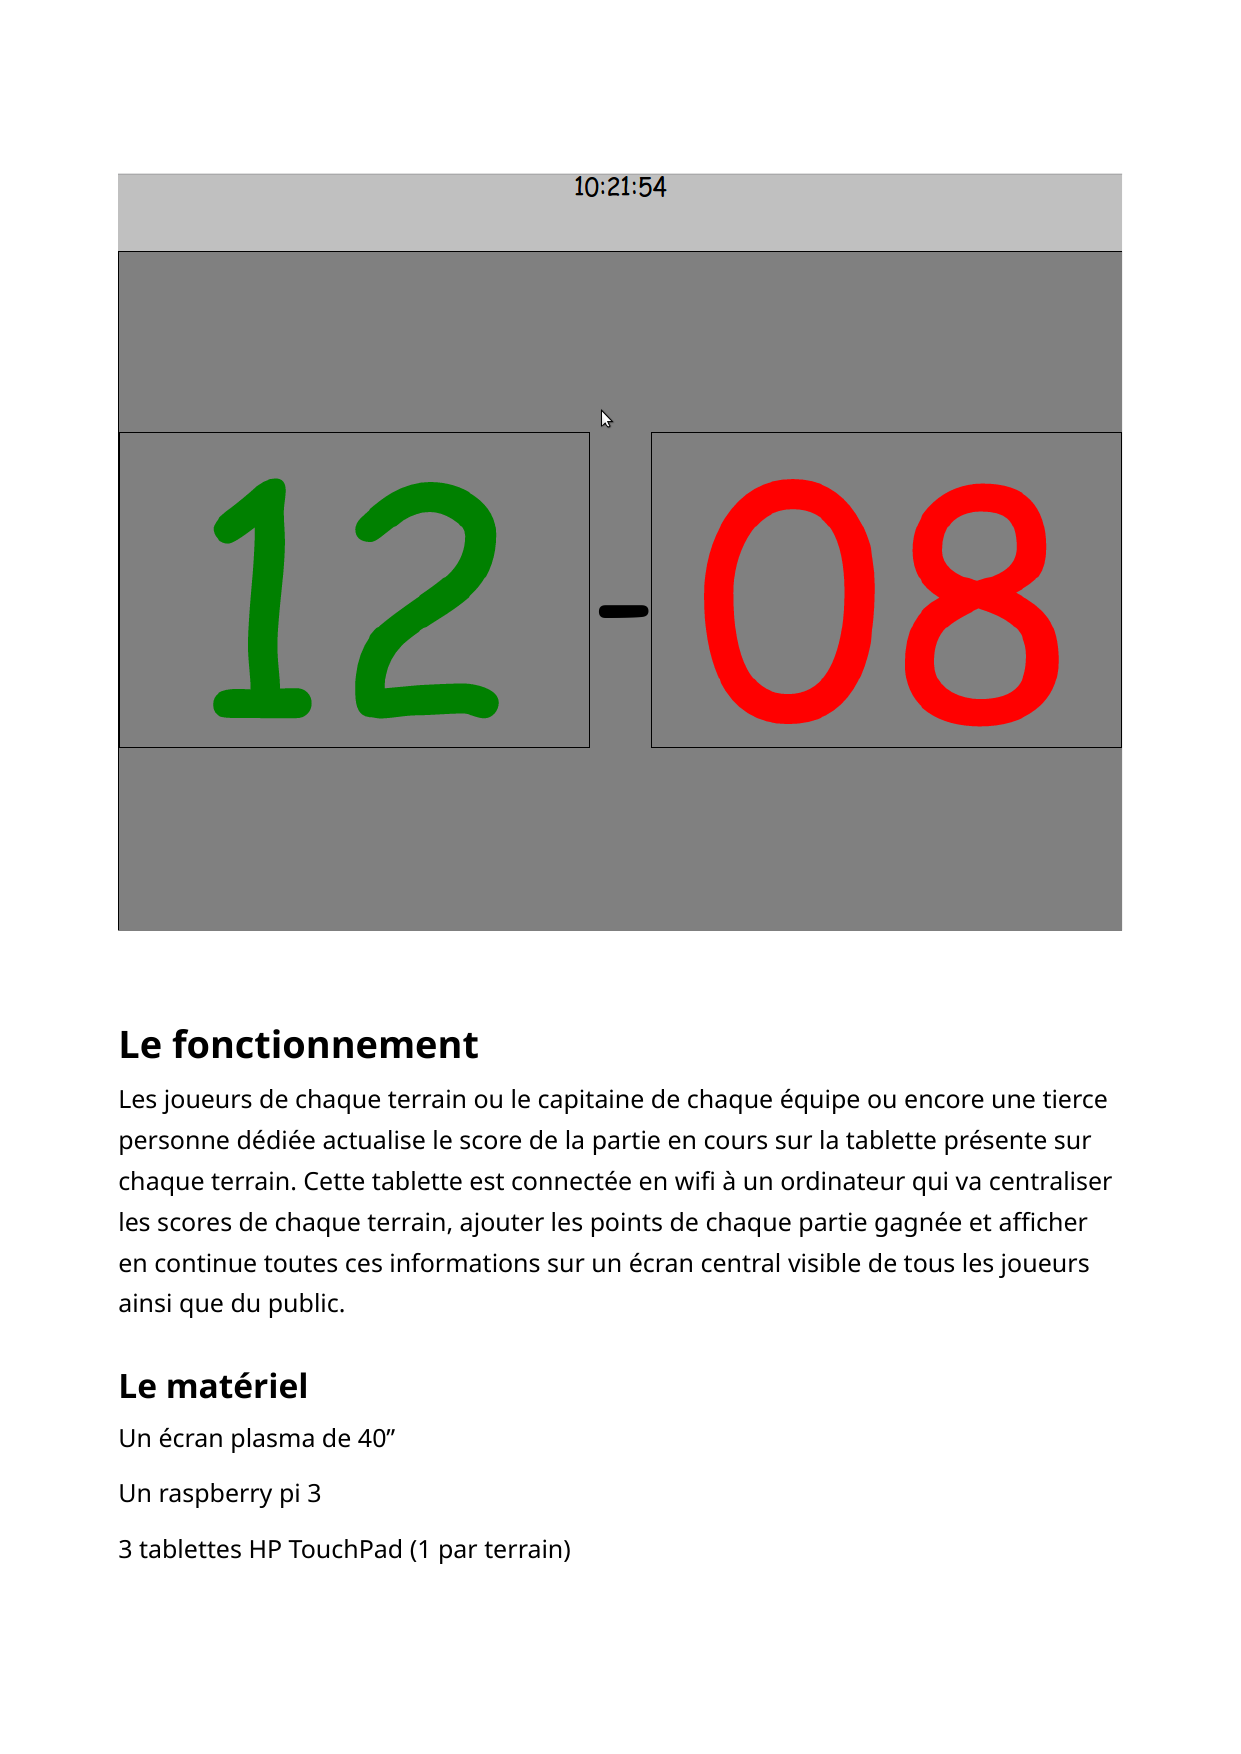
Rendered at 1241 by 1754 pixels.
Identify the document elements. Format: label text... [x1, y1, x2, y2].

text 3 tablettes HP TouchPad (1 par terrain) [118, 1531, 1122, 1566]
subtitle Le matériel [118, 1362, 1122, 1408]
text Un écran plasma de 40’’ [118, 1421, 1122, 1455]
text Les joueurs de chaque terrain ou le capitaine de chaque équipe ou encore une tierce personne dédiée actualise le score de la partie en cours sur la tablette présente sur chaque terrain. Cette tablette est connectée en wifi à un ordinateur qui va centraliser les scores de chaque terrain, ajouter les points de chaque partie gagnée et afficher en continue toutes ces informations sur un écran central visible de tous les joueurs ainsi que du public. [118, 1082, 1122, 1320]
picture [118, 173, 1123, 931]
subtitle Le fonctionnement [118, 1018, 1122, 1069]
text Un raspberry pi 3 [118, 1476, 1122, 1510]
